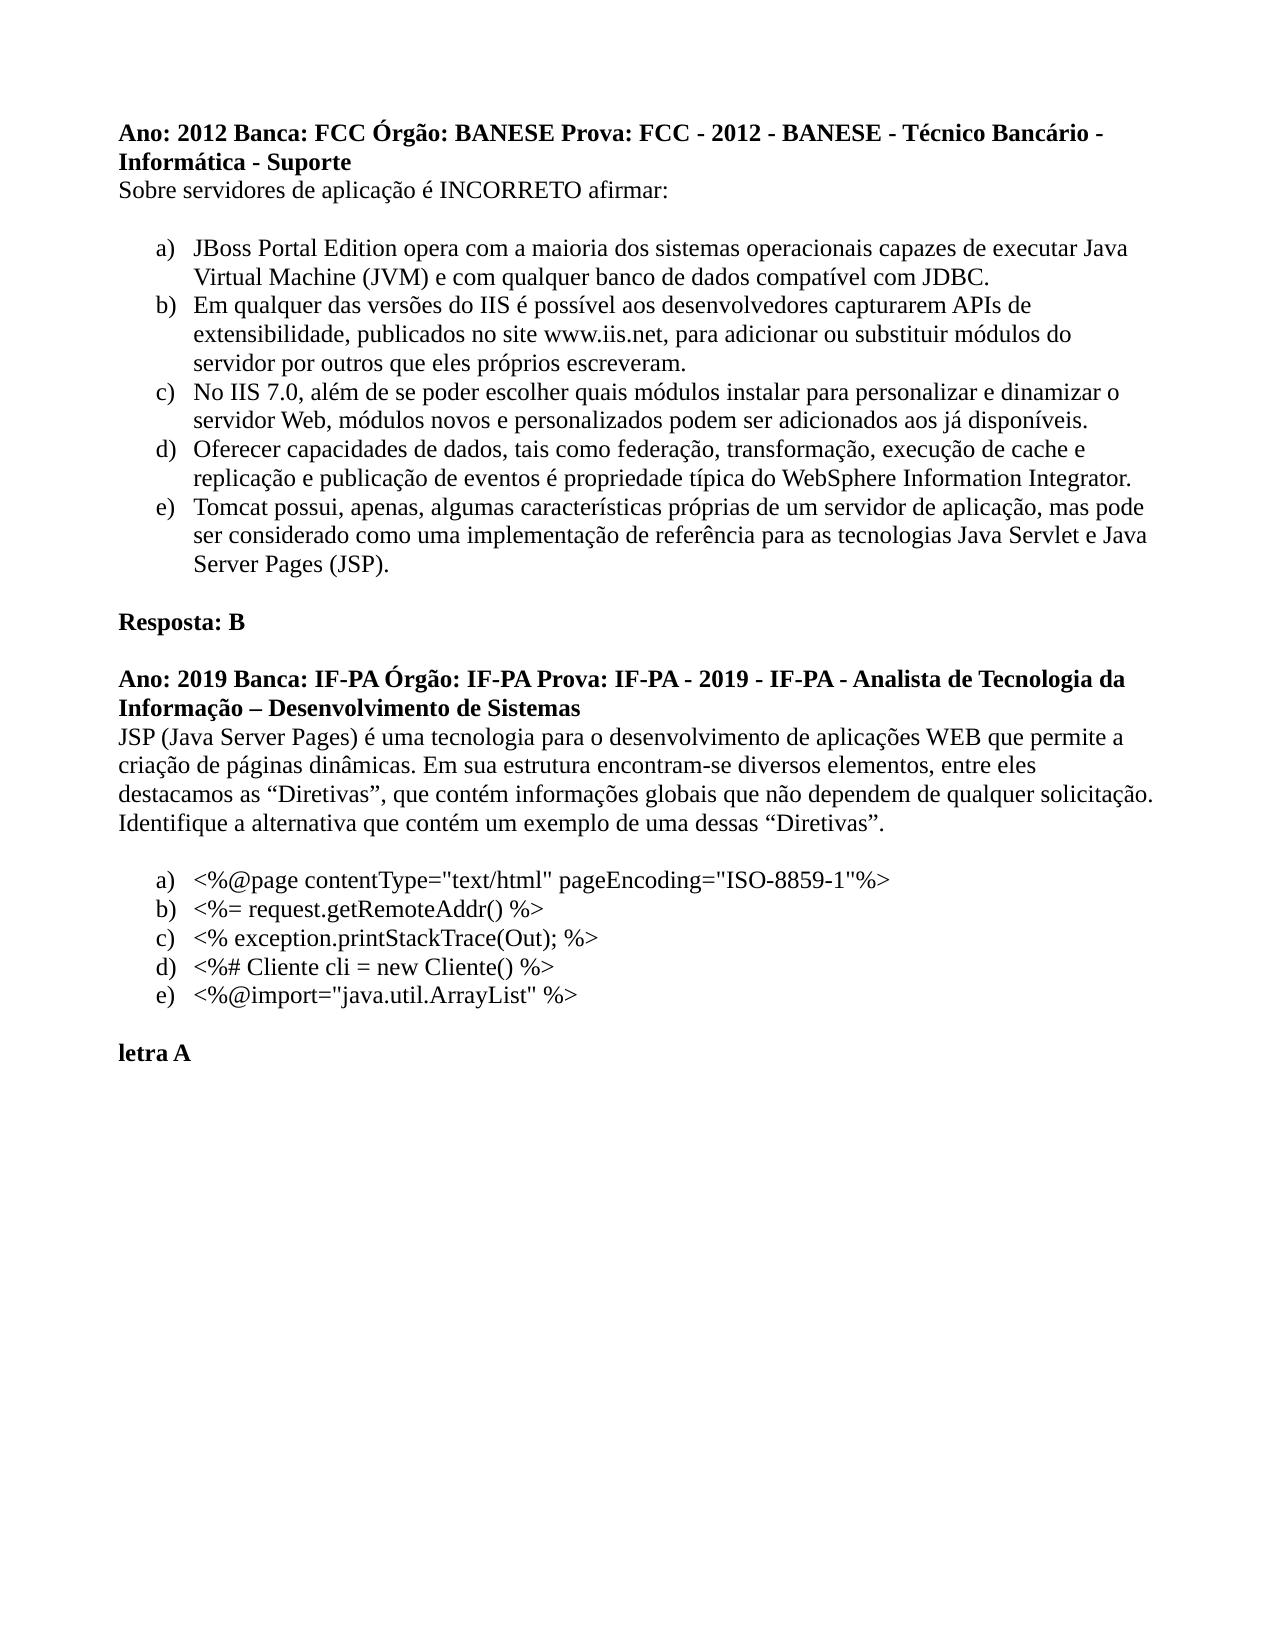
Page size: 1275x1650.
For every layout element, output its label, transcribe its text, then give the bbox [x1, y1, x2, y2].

list No IIS 7.0, além de se poder escolher quais módulos instalar para personalizar e dinamizar o servidor Web, módulos novos e personalizados podem ser adicionados aos já disponíveis. [156, 377, 1157, 434]
list <%= request.getRemoteAddr() %> [156, 894, 1157, 923]
text Ano: 2012 Banca: FCC Órgão: BANESE Prova: FCC - 2012 - BANESE - Técnico Bancário - Informática - Suporte [118, 118, 1157, 176]
list <%@import="java.util.ArrayList" %> [156, 981, 1157, 1009]
list Oferecer capacidades de dados, tais como federação, transformação, execução de cache e replicação e publicação de eventos é propriedade típica do WebSphere Information Integrator. [156, 434, 1157, 492]
list JBoss Portal Edition opera com a maioria dos sistemas operacionais capazes de executar Java Virtual Machine (JVM) e com qualquer banco de dados compatível com JDBC. [156, 233, 1157, 291]
text Sobre servidores de aplicação é INCORRETO afirmar: [118, 176, 1157, 204]
list <%@page contentType="text/html" pageEncoding="ISO-8859-1"%> [156, 866, 1157, 894]
text JSP (Java Server Pages) é uma tecnologia para o desenvolvimento de aplicações WEB que permite a criação de páginas dinâmicas. Em sua estrutura encontram-se diversos elementos, entre eles destacamos as “Diretivas”, que contém informações globais que não dependem de qualquer solicitação. Identifique a alternativa que contém um exemplo de uma dessas “Diretivas”. [118, 722, 1157, 837]
list <% exception.printStackTrace(Out); %> [156, 923, 1157, 952]
text Ano: 2019 Banca: IF-PA Órgão: IF-PA Prova: IF-PA - 2019 - IF-PA - Analista de Tecnologia da Informação – Desenvolvimento de Sistemas [118, 664, 1157, 722]
text Resposta: B [118, 607, 1157, 636]
list Tomcat possui, apenas, algumas características próprias de um servidor de aplicação, mas pode ser considerado como uma implementação de referência para as tecnologias Java Servlet e Java Server Pages (JSP). [156, 492, 1157, 578]
text letra A [118, 1038, 1157, 1067]
list <%# Cliente cli = new Cliente() %> [156, 952, 1157, 981]
list Em qualquer das versões do IIS é possível aos desenvolvedores capturarem APIs de extensibilidade, publicados no site www.iis.net, para adicionar ou substituir módulos do servidor por outros que eles próprios escreveram. [156, 291, 1157, 377]
